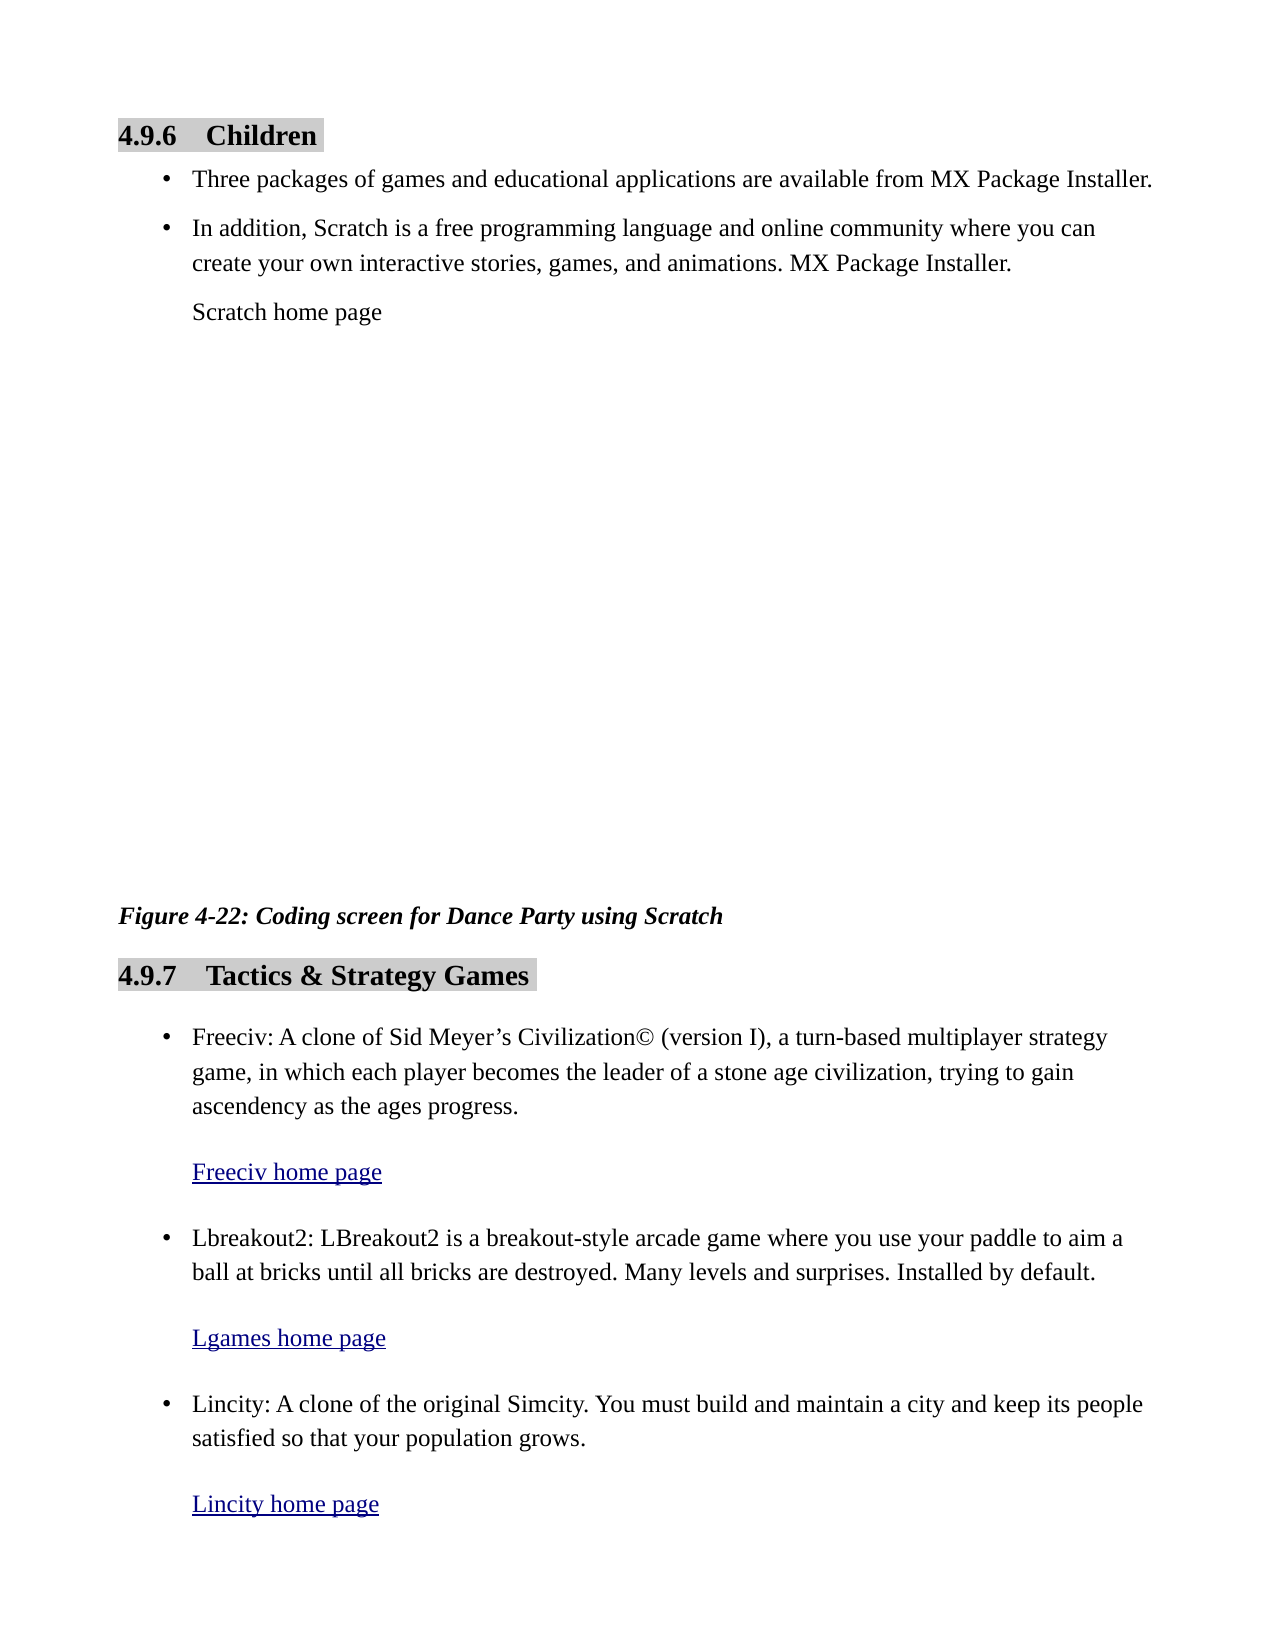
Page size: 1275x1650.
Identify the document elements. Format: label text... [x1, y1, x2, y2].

subtitle 4.9.7 Tactics & Strategy Games [537, 958, 1157, 991]
list Lgames home page [162, 1323, 1157, 1352]
subtitle 4.9.6 Children [324, 118, 1157, 152]
list Scratch home page [162, 297, 1157, 326]
list Three packages of games and educational applications are available from MX Package Installer. [162, 164, 1157, 193]
list Lincity home page [162, 1489, 1157, 1518]
list Freeciv home page [162, 1157, 1157, 1186]
list In addition, Scratch is a free programming language and online community where you can create your own interactive stories, games, and animations. MX Package Installer. [162, 213, 1157, 276]
list Lincity: A clone of the original Simcity. You must build and maintain a city and keep its people satisfied so that your population grows. [162, 1389, 1157, 1452]
text Figure 4-22: Coding screen for Dance Party using Scratch [118, 901, 1157, 929]
list Freeciv: A clone of Sid Meyer’s Civilization© (version I), a turn-based multiplayer strategy game, in which each player becomes the leader of a stone age civilization, trying to gain ascendency as the ages progress. [162, 1022, 1157, 1120]
list Lbreakout2: LBreakout2 is a breakout-style arcade game where you use your paddle to aim a ball at bricks until all bricks are destroyed. Many levels and surprises. Installed by default. [162, 1223, 1157, 1286]
